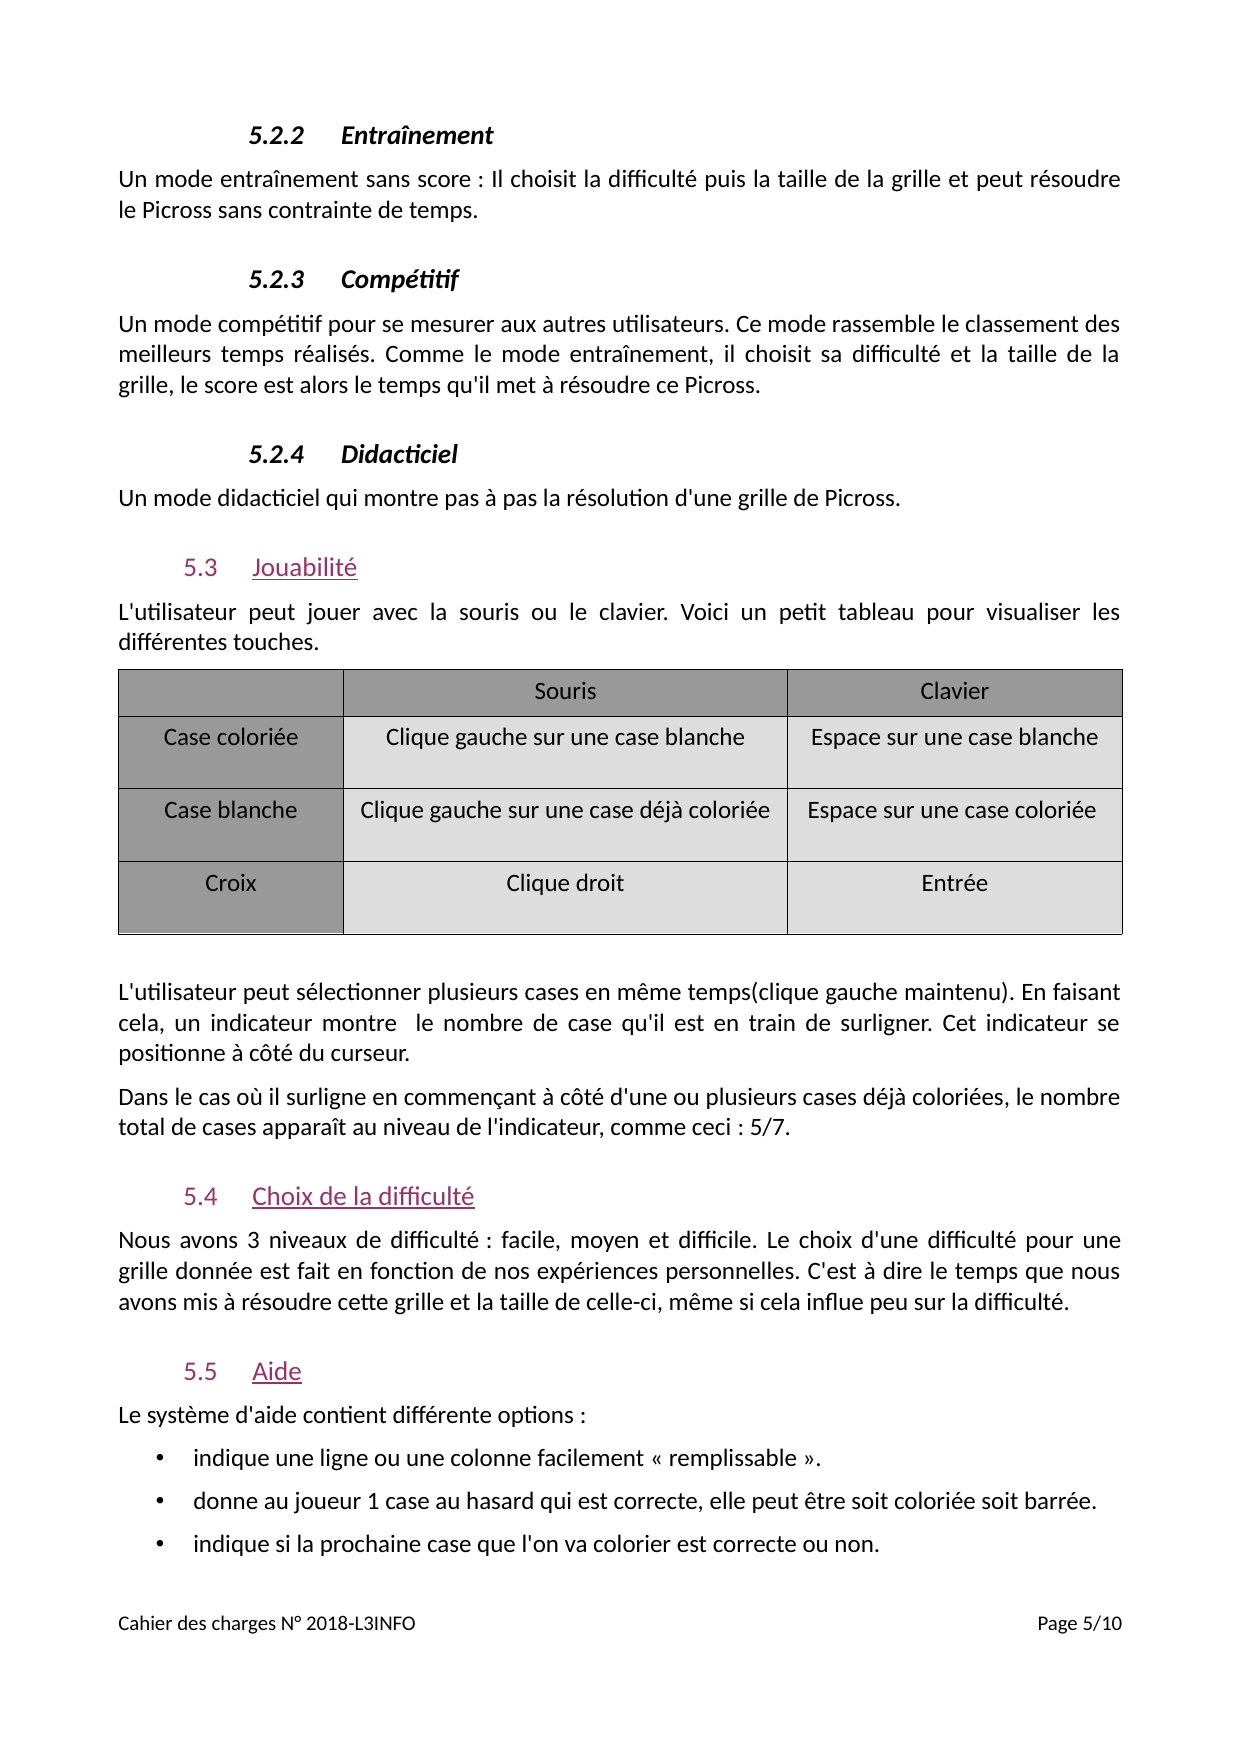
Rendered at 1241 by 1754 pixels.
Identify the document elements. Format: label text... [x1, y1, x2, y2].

table_cell Espace sur une case coloriée [788, 789, 1122, 861]
subtitle Didacticiel [193, 437, 1122, 470]
text Dans le cas où il surligne en commençant à côté d'une ou plusieurs cases déjà coloriées, le nombre total de cases apparaît au niveau de l'indicateur, comme ceci : 5/7. [118, 1081, 1122, 1142]
subtitle Aide [178, 1354, 1122, 1387]
text Nous avons 3 niveaux de difficulté : facile, moyen et difficile. Le choix d'une difficulté pour une grille donnée est fait en fonction de nos expériences personnelles. C'est à dire le temps que nous avons mis à résoudre cette grille et la taille de celle-ci, même si cela influe peu sur la difficulté. [118, 1225, 1122, 1316]
table_header [119, 670, 343, 716]
table_cell Case coloriée [119, 717, 343, 788]
text Un mode didacticiel qui montre pas à pas la résolution d'une grille de Picross. [118, 482, 1122, 513]
subtitle Compétitif [193, 262, 1122, 295]
text L'utilisateur peut jouer avec la souris ou le clavier. Voici un petit tableau pour visualiser les différentes touches. [118, 596, 1122, 657]
table_header Clavier [788, 670, 1122, 716]
text Un mode compétitif pour se mesurer aux autres utilisateurs. Ce mode rassemble le classement des meilleurs temps réalisés. Comme le mode entraînement, il choisit sa difficulté et la taille de la grille, le score est alors le temps qu'il met à résoudre ce Picross. [118, 308, 1122, 399]
text Le système d'aide contient différente options : [118, 1399, 1122, 1430]
text Un mode entraînement sans score : Il choisit la difficulté puis la taille de la grille et peut résoudre le Picross sans contrainte de temps. [118, 164, 1122, 225]
list donne au joueur 1 case au hasard qui est correcte, elle peut être soit coloriée soit barrée. [156, 1485, 1122, 1516]
table_cell Case blanche [119, 789, 343, 861]
table_header Souris [344, 670, 787, 716]
list indique si la prochaine case que l'on va colorier est correcte ou non. [156, 1528, 1122, 1559]
subtitle Jouabilité [178, 550, 1122, 583]
table_cell Clique droit [344, 862, 787, 933]
table_cell Entrée [788, 862, 1122, 933]
table_cell Clique gauche sur une case déjà coloriée [344, 789, 787, 861]
table_cell Clique gauche sur une case blanche [344, 717, 787, 788]
text L'utilisateur peut sélectionner plusieurs cases en même temps(clique gauche maintenu). En faisant cela, un indicateur montre le nombre de case qu'il est en train de surligner. Cet indicateur se positionne à côté du curseur. [118, 977, 1122, 1068]
list indique une ligne ou une colonne facilement « remplissable ». [156, 1442, 1122, 1473]
table_cell Croix [119, 862, 343, 933]
subtitle Choix de la difficulté [178, 1179, 1122, 1212]
table_cell Espace sur une case blanche [788, 717, 1122, 788]
subtitle Entraînement [193, 118, 1122, 151]
